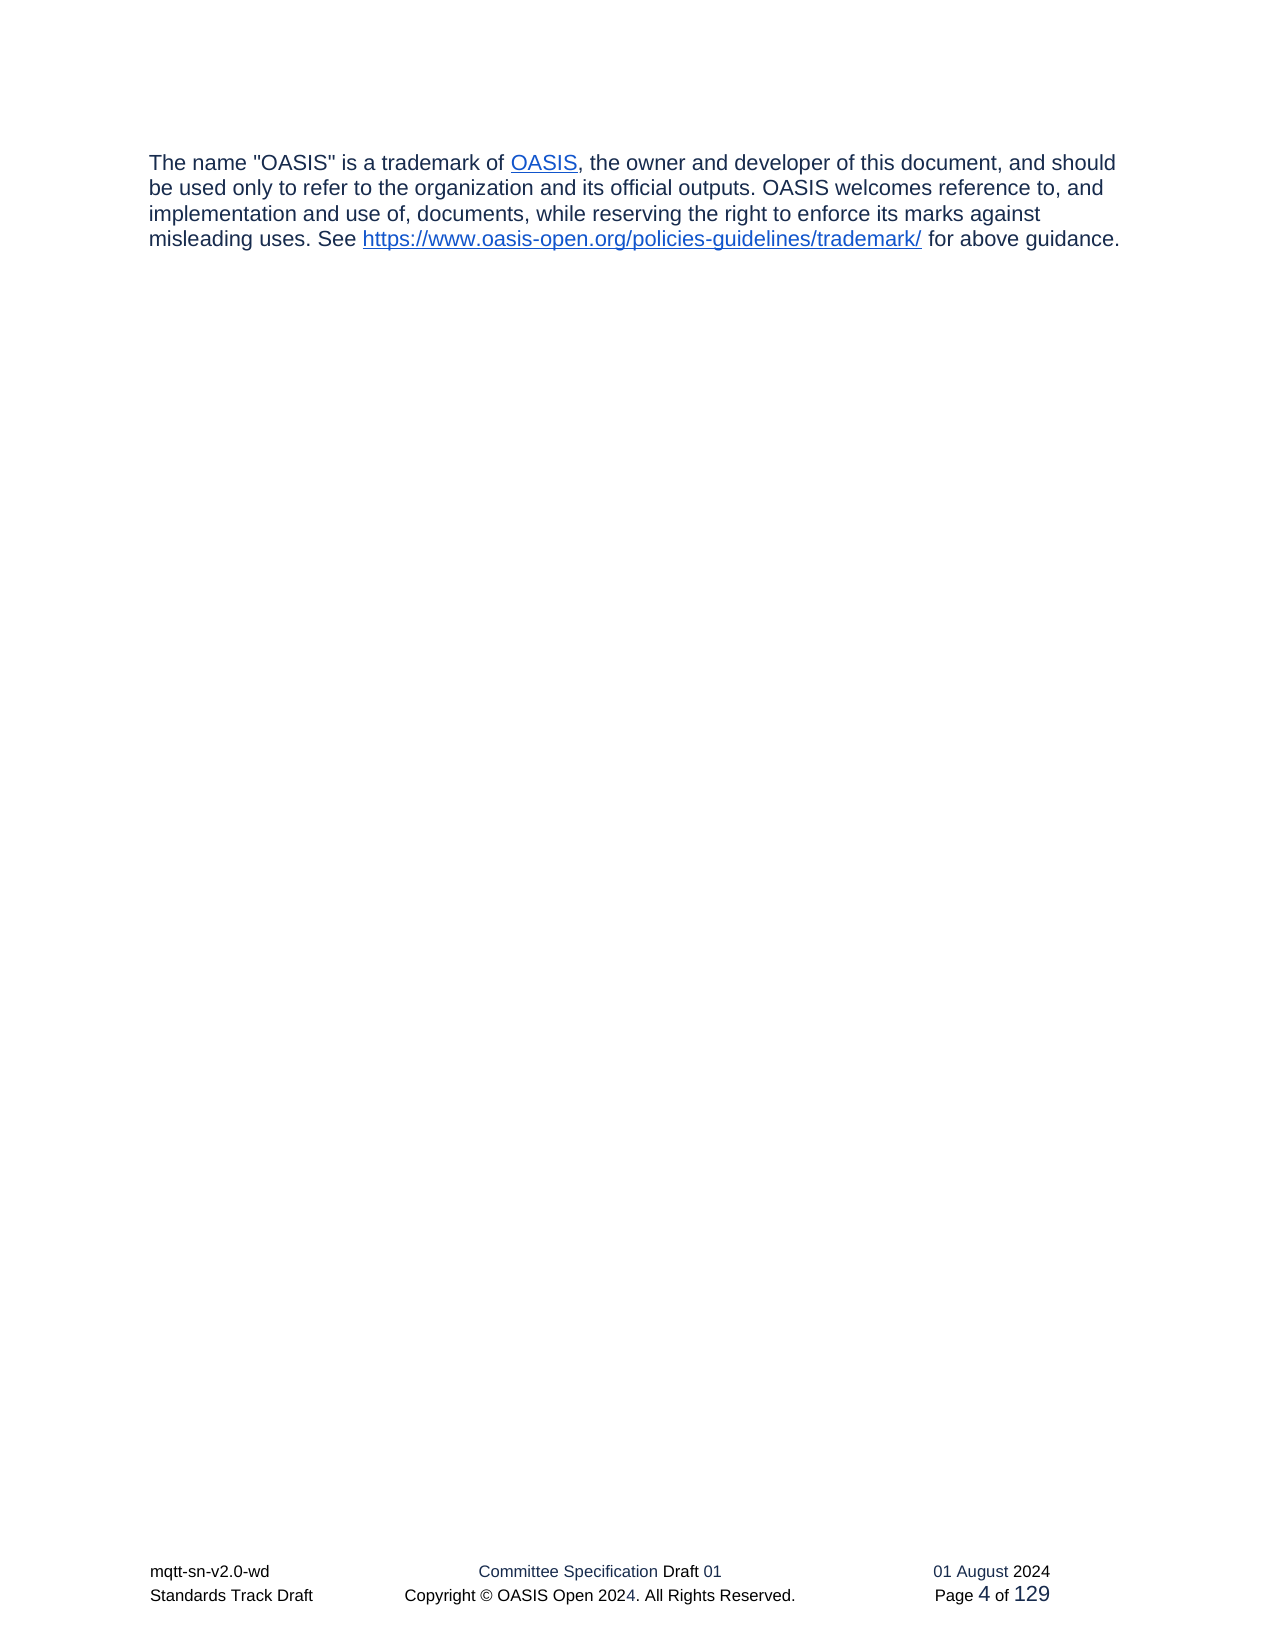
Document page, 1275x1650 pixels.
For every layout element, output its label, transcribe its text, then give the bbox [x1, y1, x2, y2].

text The name "OASIS" is a trademark of OASIS, the owner and developer of this document, and should be used only to refer to the organization and its official outputs. OASIS welcomes reference to, and implementation and use of, documents, while reserving the right to enforce its marks against misleading uses. See https://www.oasis-open.org/policies-guidelines/trademark/ for above guidance. [148, 150, 1124, 251]
